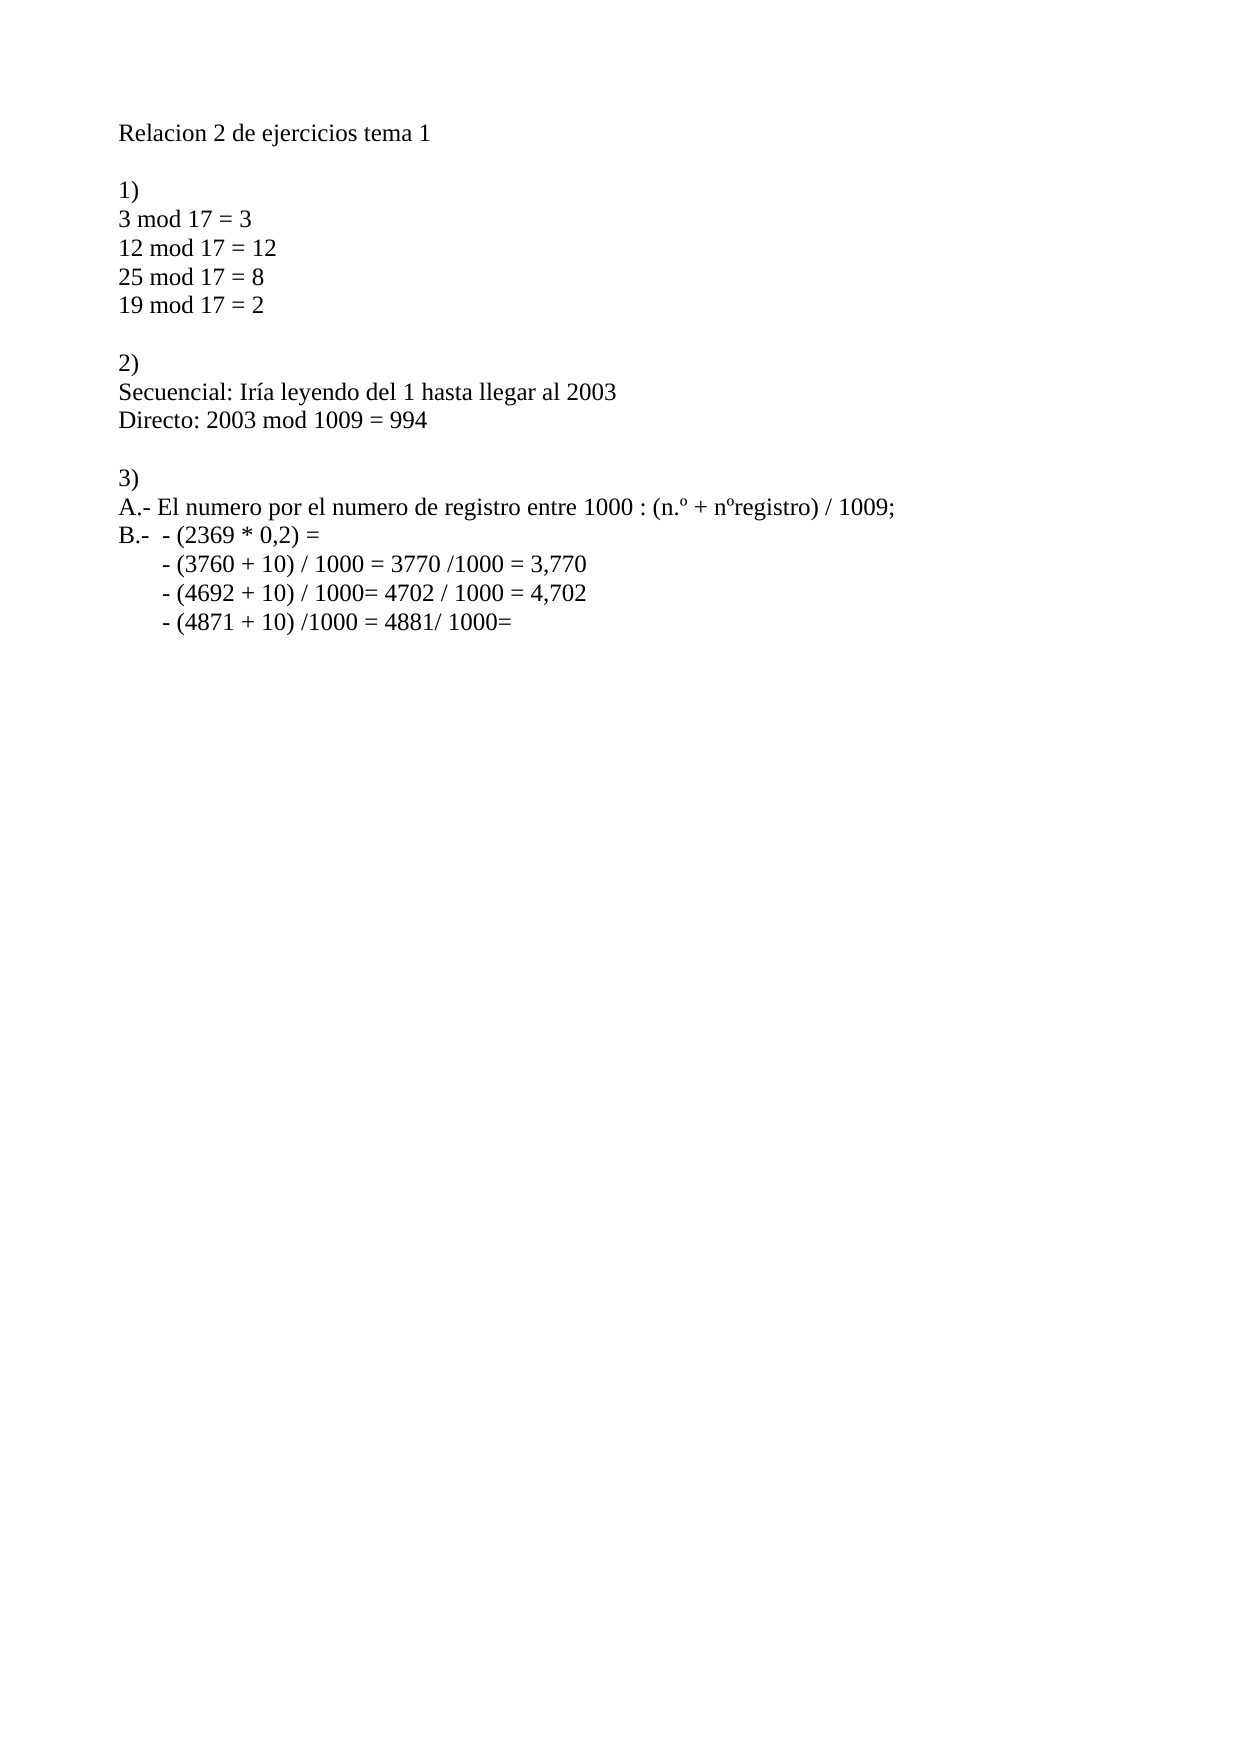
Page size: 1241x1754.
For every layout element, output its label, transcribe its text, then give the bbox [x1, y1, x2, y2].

text - (4692 + 10) / 1000= 4702 / 1000 = 4,702 [118, 578, 1122, 607]
text A.- El numero por el numero de registro entre 1000 : (n.º + nºregistro) / 1009; [118, 492, 1122, 521]
text 3 mod 17 = 3 [118, 204, 1122, 233]
text Secuencial: Iría leyendo del 1 hasta llegar al 2003 [118, 377, 1122, 406]
text 1) [118, 176, 1122, 204]
text 3) [118, 463, 1122, 492]
text B.- - (2369 * 0,2) = [118, 521, 1122, 549]
text 12 mod 17 = 12 [118, 233, 1122, 262]
text - (3760 + 10) / 1000 = 3770 /1000 = 3,770 [118, 549, 1122, 578]
text Relacion 2 de ejercicios tema 1 [118, 118, 1122, 147]
text - (4871 + 10) /1000 = 4881/ 1000= [118, 607, 1122, 636]
text 2) [118, 348, 1122, 377]
text Directo: 2003 mod 1009 = 994 [118, 406, 1122, 434]
text 19 mod 17 = 2 [118, 291, 1122, 319]
text 25 mod 17 = 8 [118, 262, 1122, 291]
